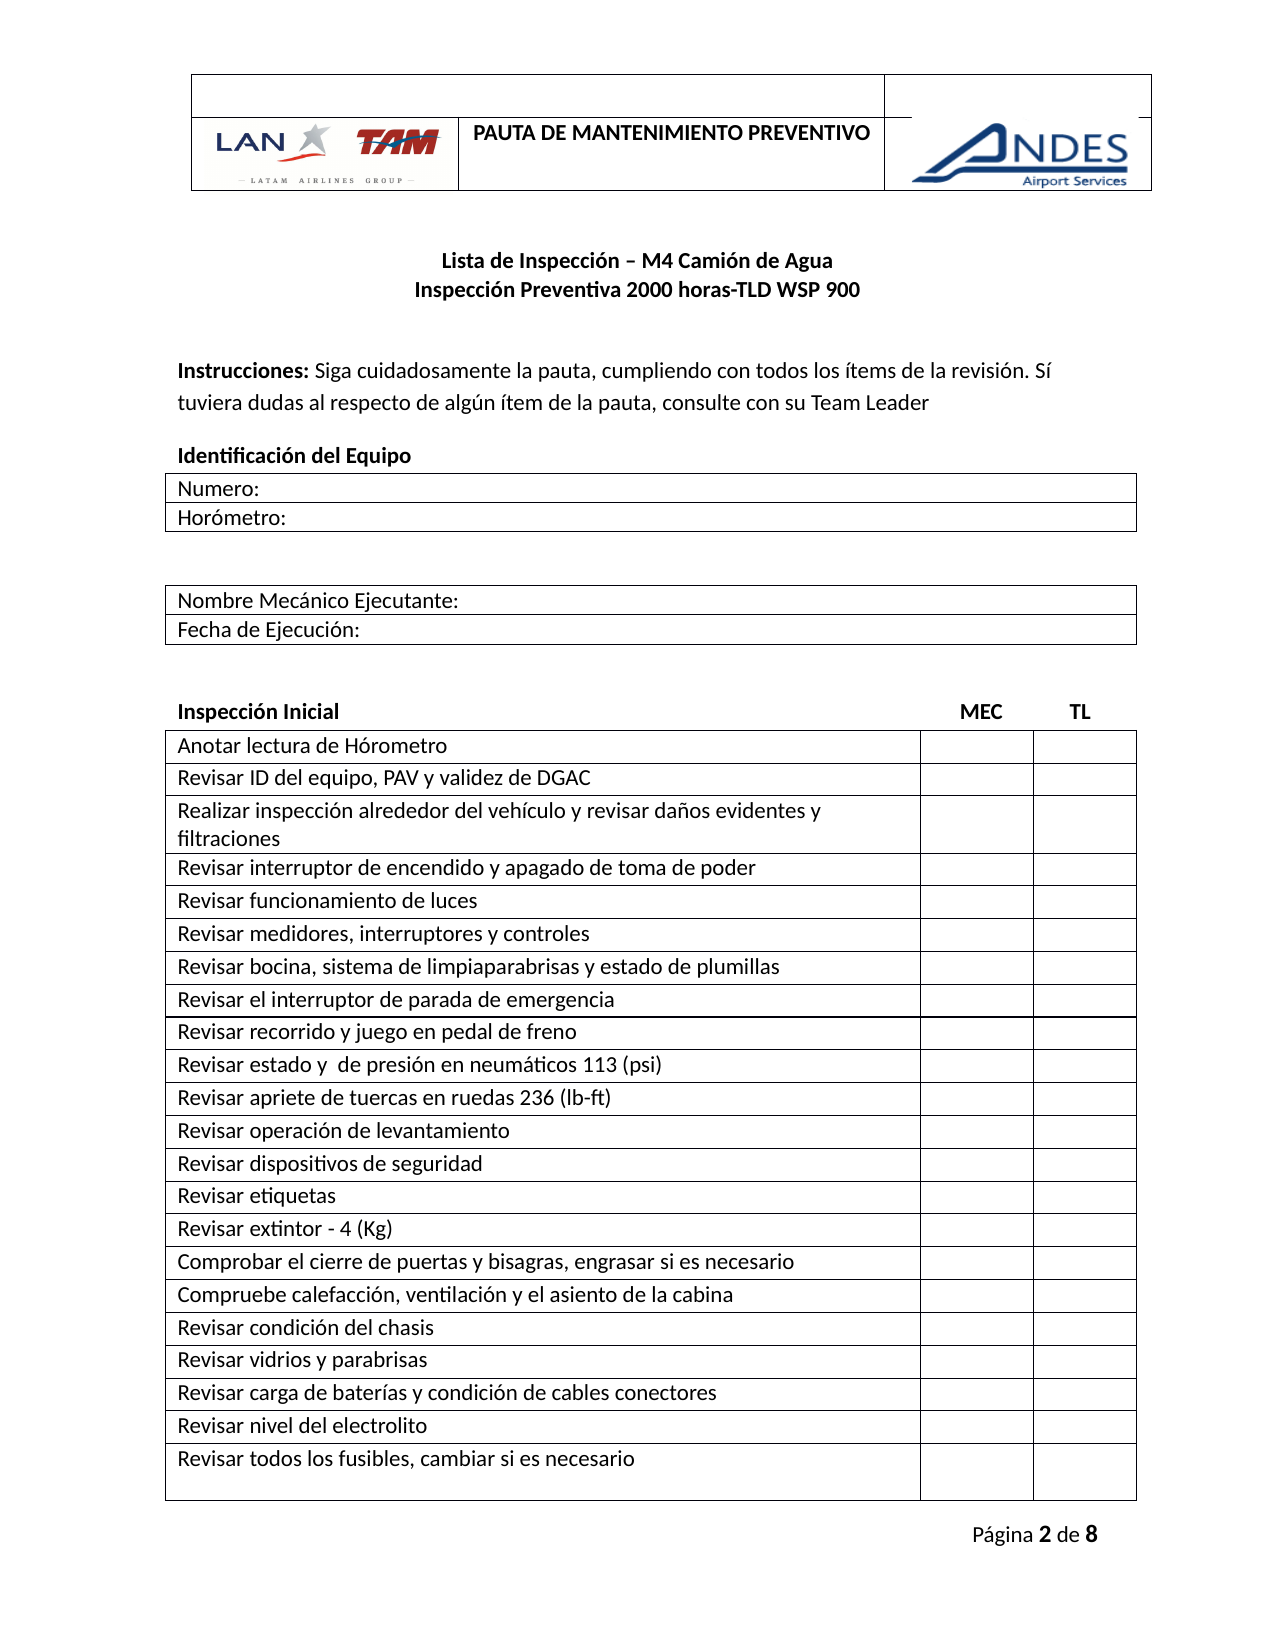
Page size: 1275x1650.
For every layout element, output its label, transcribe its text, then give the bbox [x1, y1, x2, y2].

table_cell [921, 1083, 1033, 1115]
table_cell [1034, 1313, 1136, 1344]
table_cell Horómetro: [166, 503, 1136, 531]
text Inspección Inicial MEC TL [177, 697, 1098, 726]
table_cell [921, 1050, 1033, 1082]
table_cell [1034, 1149, 1136, 1181]
table_cell Revisar nivel del electrolito [166, 1411, 920, 1443]
table_cell [1034, 952, 1136, 984]
picture [911, 117, 1139, 190]
text Instrucciones: Siga cuidadosamente la pauta, cumpliendo con todos los ítems de la revisión. Sí tuviera dudas al respecto de algún ítem de la pauta, consulte con su Team Leader [177, 356, 1098, 416]
table_header Numero: [166, 474, 1136, 502]
table_cell [921, 1182, 1033, 1213]
text Identificación del Equipo [177, 441, 1098, 469]
table_cell Revisar dispositivos de seguridad [166, 1149, 920, 1181]
table_cell Revisar condición del chasis [166, 1313, 920, 1344]
table_cell Revisar medidores, interruptores y controles [166, 919, 920, 951]
table_cell [1034, 1280, 1136, 1312]
table_cell [1034, 1083, 1136, 1115]
table_cell [1034, 1379, 1136, 1410]
table_cell [1034, 796, 1136, 852]
table_cell [921, 886, 1033, 918]
table_cell [1034, 985, 1136, 1016]
table_cell [921, 854, 1033, 885]
table_header Nombre Mecánico Ejecutante: [166, 586, 1136, 614]
table_cell [1034, 764, 1136, 795]
table_cell Compruebe calefacción, ventilación y el asiento de la cabina [166, 1280, 920, 1312]
table_cell [1034, 1050, 1136, 1082]
table_cell [921, 1280, 1033, 1312]
table_header [921, 731, 1033, 762]
table_cell Revisar estado y de presión en neumáticos 113 (psi) [166, 1050, 920, 1082]
table_cell Revisar el interruptor de parada de emergencia [166, 985, 920, 1016]
table_cell Revisar operación de levantamiento [166, 1116, 920, 1148]
table_cell [1034, 1182, 1136, 1213]
table_cell [1034, 1214, 1136, 1246]
table_cell Realizar inspección alrededor del vehículo y revisar daños evidentes y filtraciones [166, 796, 920, 852]
table_cell [1034, 854, 1136, 885]
table_cell [1034, 1346, 1136, 1377]
picture [204, 118, 454, 190]
table_cell [921, 1379, 1033, 1410]
table_cell [921, 1444, 1033, 1500]
table_cell Revisar vidrios y parabrisas [166, 1346, 920, 1377]
table_cell [921, 1116, 1033, 1148]
picture [204, 191, 454, 195]
table_cell [1034, 1018, 1136, 1049]
table_cell [1034, 1116, 1136, 1148]
table_cell Revisar apriete de tuercas en ruedas 236 (lb-ft) [166, 1083, 920, 1115]
text Inspección Preventiva 2000 horas-TLD WSP 900 [177, 275, 1098, 303]
table_cell [1034, 1411, 1136, 1443]
table_cell [921, 1411, 1033, 1443]
table_cell [1034, 919, 1136, 951]
text Lista de Inspección – M4 Camión de Agua [177, 247, 1098, 275]
table_cell Revisar funcionamiento de luces [166, 886, 920, 918]
table_cell [921, 1313, 1033, 1344]
table_cell [921, 1214, 1033, 1246]
table_cell [921, 1247, 1033, 1279]
table_cell Revisar ID del equipo, PAV y validez de DGAC [166, 764, 920, 795]
table_cell Revisar interruptor de encendido y apagado de toma de poder [166, 854, 920, 885]
table_header Anotar lectura de Hórometro [166, 731, 920, 762]
table_cell Revisar etiquetas [166, 1182, 920, 1213]
table_cell [1034, 1247, 1136, 1279]
table_cell [1034, 1444, 1136, 1500]
table_header [1034, 731, 1136, 762]
table_cell Fecha de Ejecución: [166, 615, 1136, 643]
table_cell Comprobar el cierre de puertas y bisagras, engrasar si es necesario [166, 1247, 920, 1279]
table_cell [1034, 886, 1136, 918]
table_cell Revisar bocina, sistema de limpiaparabrisas y estado de plumillas [166, 952, 920, 984]
table_cell [921, 919, 1033, 951]
table_cell [921, 985, 1033, 1016]
table_cell Revisar recorrido y juego en pedal de freno [166, 1018, 920, 1049]
table_cell [921, 764, 1033, 795]
table_cell Revisar extintor - 4 (Kg) [166, 1214, 920, 1246]
table_cell [921, 1149, 1033, 1181]
table_cell Revisar carga de baterías y condición de cables conectores [166, 1379, 920, 1410]
table_cell [921, 796, 1033, 852]
table_cell [921, 1346, 1033, 1377]
table_cell Revisar todos los fusibles, cambiar si es necesario [166, 1444, 920, 1500]
table_cell [921, 1018, 1033, 1049]
table_cell [921, 952, 1033, 984]
